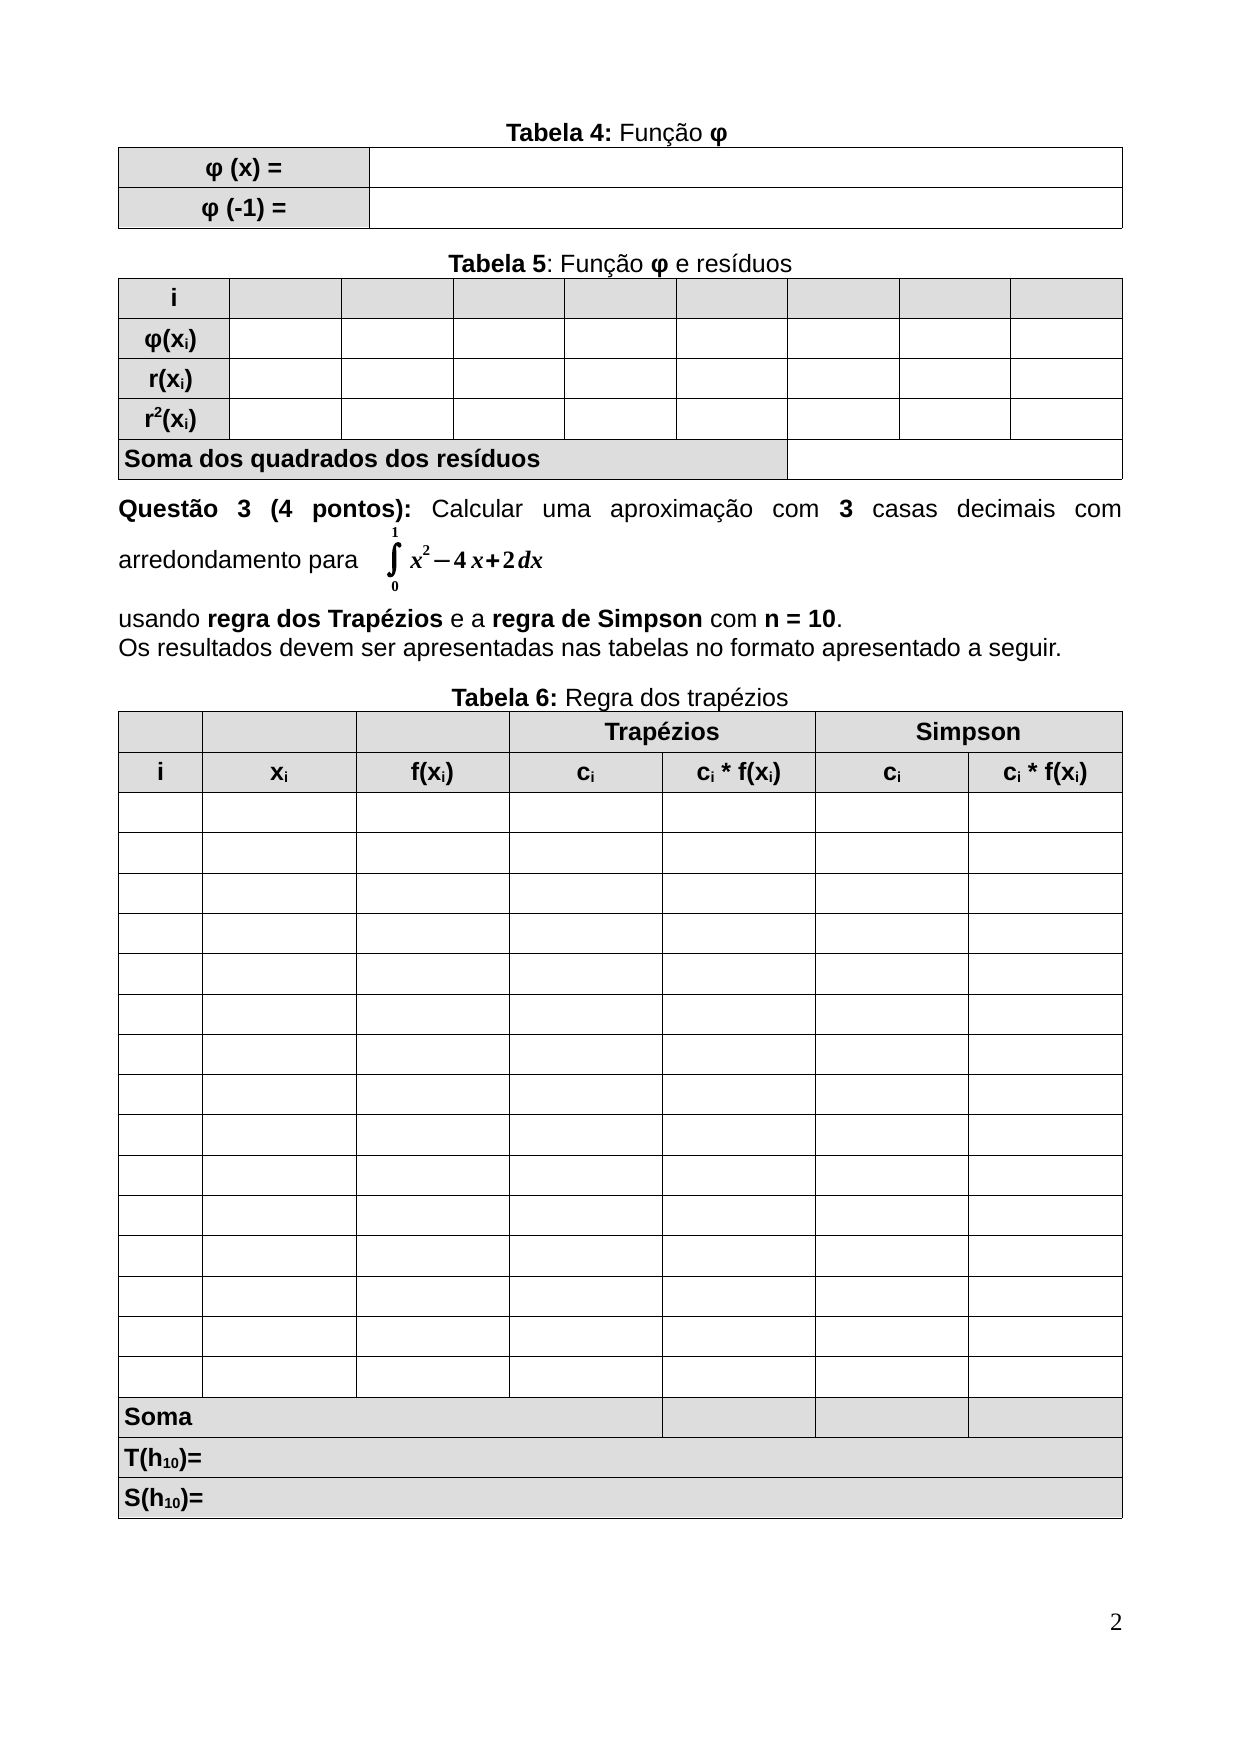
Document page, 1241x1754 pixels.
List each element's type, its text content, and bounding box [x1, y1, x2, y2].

table_cell [203, 1196, 356, 1235]
table_cell [357, 793, 509, 832]
table_cell [230, 319, 341, 358]
table_cell [969, 1236, 1122, 1276]
table_header [900, 279, 1010, 318]
table_cell [900, 359, 1010, 398]
table_header [565, 279, 676, 318]
table_cell [510, 954, 662, 993]
table_cell [454, 319, 564, 358]
table_cell [969, 1398, 1122, 1437]
table_cell [663, 1398, 815, 1437]
table_cell [788, 440, 1122, 479]
table_cell r(xi) [119, 359, 229, 398]
table_cell [816, 1398, 968, 1437]
table_cell [788, 319, 899, 358]
table_cell [969, 1357, 1122, 1397]
table_cell ci [816, 753, 968, 792]
text usando regra dos Trapézios e a regra de Simpson com n = 10. [118, 604, 1122, 633]
table_cell [203, 793, 356, 832]
table_cell [203, 1236, 356, 1276]
table_header [370, 148, 1122, 187]
table_cell [357, 1035, 509, 1074]
table_cell [677, 359, 787, 398]
table_cell [203, 874, 356, 913]
table_cell [663, 1357, 815, 1397]
table_cell [510, 833, 662, 872]
table_cell [119, 833, 202, 872]
table_header Simpson [816, 712, 1122, 752]
table_cell [119, 914, 202, 953]
table_cell [203, 1156, 356, 1195]
table_cell i [119, 753, 202, 792]
table_cell [454, 359, 564, 398]
table_cell [357, 833, 509, 872]
table_cell [663, 995, 815, 1034]
table_cell [357, 1277, 509, 1316]
table_cell [1011, 399, 1122, 439]
table_cell [900, 319, 1010, 358]
table_cell φ(xi) [119, 319, 229, 358]
table_cell [510, 1075, 662, 1114]
table_cell [119, 1035, 202, 1074]
table_cell [230, 399, 341, 439]
table_cell [357, 1236, 509, 1276]
table_cell [969, 1035, 1122, 1074]
table_cell [510, 1035, 662, 1074]
table_cell [203, 1035, 356, 1074]
text Tabela 4: Função φ [118, 118, 1122, 147]
table_cell [1011, 319, 1122, 358]
table_cell [816, 833, 968, 872]
table_cell [119, 995, 202, 1034]
table_cell [230, 359, 341, 398]
table_cell [510, 995, 662, 1034]
table_cell [119, 1317, 202, 1356]
table_cell Soma [119, 1398, 662, 1437]
table_header [788, 279, 899, 318]
table_cell [663, 833, 815, 872]
table_header [203, 712, 356, 752]
table_header [1011, 279, 1122, 318]
table_header Trapézios [510, 712, 815, 752]
table_cell [357, 914, 509, 953]
table_cell [119, 1277, 202, 1316]
table_cell [663, 793, 815, 832]
table_cell [663, 874, 815, 913]
table_cell [816, 954, 968, 993]
table_cell [816, 1277, 968, 1316]
table_cell [510, 793, 662, 832]
table_cell [816, 1035, 968, 1074]
table_cell [119, 1236, 202, 1276]
table_cell [969, 1317, 1122, 1356]
table_cell [969, 833, 1122, 872]
table_cell [357, 1357, 509, 1397]
table_cell [663, 1156, 815, 1195]
table_cell [357, 874, 509, 913]
table_cell [663, 1115, 815, 1155]
table_cell [663, 1317, 815, 1356]
table_cell [663, 1196, 815, 1235]
table_cell [969, 1196, 1122, 1235]
table_cell ci * f(xi) [663, 753, 815, 792]
table_cell [342, 359, 453, 398]
table_header [230, 279, 341, 318]
table_cell [677, 319, 787, 358]
table_cell [119, 1075, 202, 1114]
table_cell [510, 1115, 662, 1155]
table_cell [900, 399, 1010, 439]
table_cell [203, 1277, 356, 1316]
table_cell [969, 874, 1122, 913]
table_cell S(h10)= [119, 1478, 1122, 1517]
table_cell [816, 1115, 968, 1155]
table_cell [357, 1115, 509, 1155]
table_cell [203, 1115, 356, 1155]
table_cell [969, 793, 1122, 832]
table_cell [816, 793, 968, 832]
table_cell [969, 1115, 1122, 1155]
table_cell [357, 954, 509, 993]
table_cell [663, 914, 815, 953]
table_cell [663, 1075, 815, 1114]
table_cell [510, 1236, 662, 1276]
table_cell [565, 359, 676, 398]
table_cell f(xi) [357, 753, 509, 792]
table_cell [663, 1236, 815, 1276]
table_header [454, 279, 564, 318]
text Tabela 5: Função φ e resíduos [118, 249, 1122, 277]
table_header [119, 712, 202, 752]
table_cell [816, 1317, 968, 1356]
table_cell [969, 1156, 1122, 1195]
table_cell [788, 399, 899, 439]
table_cell [969, 954, 1122, 993]
table_cell [119, 874, 202, 913]
table_cell [1011, 359, 1122, 398]
table_cell [969, 914, 1122, 953]
table_cell [370, 188, 1122, 227]
table_cell [119, 1196, 202, 1235]
table_cell [357, 995, 509, 1034]
table_cell [203, 995, 356, 1034]
table_cell [816, 914, 968, 953]
table_cell [203, 833, 356, 872]
table_cell [119, 954, 202, 993]
table_cell [565, 399, 676, 439]
table_cell [969, 995, 1122, 1034]
table_cell [203, 1075, 356, 1114]
table_cell [203, 1317, 356, 1356]
table_cell [816, 1075, 968, 1114]
table_header [357, 712, 509, 752]
table_cell [510, 914, 662, 953]
text Os resultados devem ser apresentadas nas tabelas no formato apresentado a seguir. [118, 633, 1122, 661]
table_cell φ (-1) = [119, 188, 369, 227]
table_cell [119, 1156, 202, 1195]
table_cell [342, 399, 453, 439]
table_cell [788, 359, 899, 398]
table_header [677, 279, 787, 318]
table_cell [203, 914, 356, 953]
table_cell T(h10)= [119, 1438, 1122, 1477]
table_cell Soma dos quadrados dos resíduos [119, 440, 787, 479]
table_cell [203, 954, 356, 993]
table_cell [510, 1196, 662, 1235]
table_cell [565, 319, 676, 358]
table_cell [969, 1075, 1122, 1114]
table_header φ (x) = [119, 148, 369, 187]
table_cell ci [510, 753, 662, 792]
table_cell [816, 1236, 968, 1276]
table_cell [969, 1277, 1122, 1316]
table_cell [816, 1196, 968, 1235]
table_cell [357, 1196, 509, 1235]
table_cell [663, 1035, 815, 1074]
table_cell [357, 1075, 509, 1114]
table_cell [454, 399, 564, 439]
table_cell [816, 874, 968, 913]
table_cell [203, 1357, 356, 1397]
table_cell [510, 874, 662, 913]
table_cell [342, 319, 453, 358]
table_cell [357, 1156, 509, 1195]
text Questão 3 (4 pontos): Calcular uma aproximação com 3 casas decimais com arredondamento para [118, 494, 1122, 595]
table_cell [510, 1317, 662, 1356]
table_cell [663, 1277, 815, 1316]
table_cell [119, 1115, 202, 1155]
table_cell [119, 793, 202, 832]
table_cell [357, 1317, 509, 1356]
table_cell [510, 1357, 662, 1397]
text Tabela 6: Regra dos trapézios [118, 682, 1122, 711]
table_cell [510, 1277, 662, 1316]
table_cell [816, 995, 968, 1034]
table_cell r2(xi) [119, 399, 229, 439]
table_cell xi [203, 753, 356, 792]
table_cell [677, 399, 787, 439]
table_cell [119, 1357, 202, 1397]
table_cell [510, 1156, 662, 1195]
table_cell [663, 954, 815, 993]
table_cell ci * f(xi) [969, 753, 1122, 792]
table_cell [816, 1156, 968, 1195]
table_cell [816, 1357, 968, 1397]
table_header i [119, 279, 229, 318]
table_header [342, 279, 453, 318]
